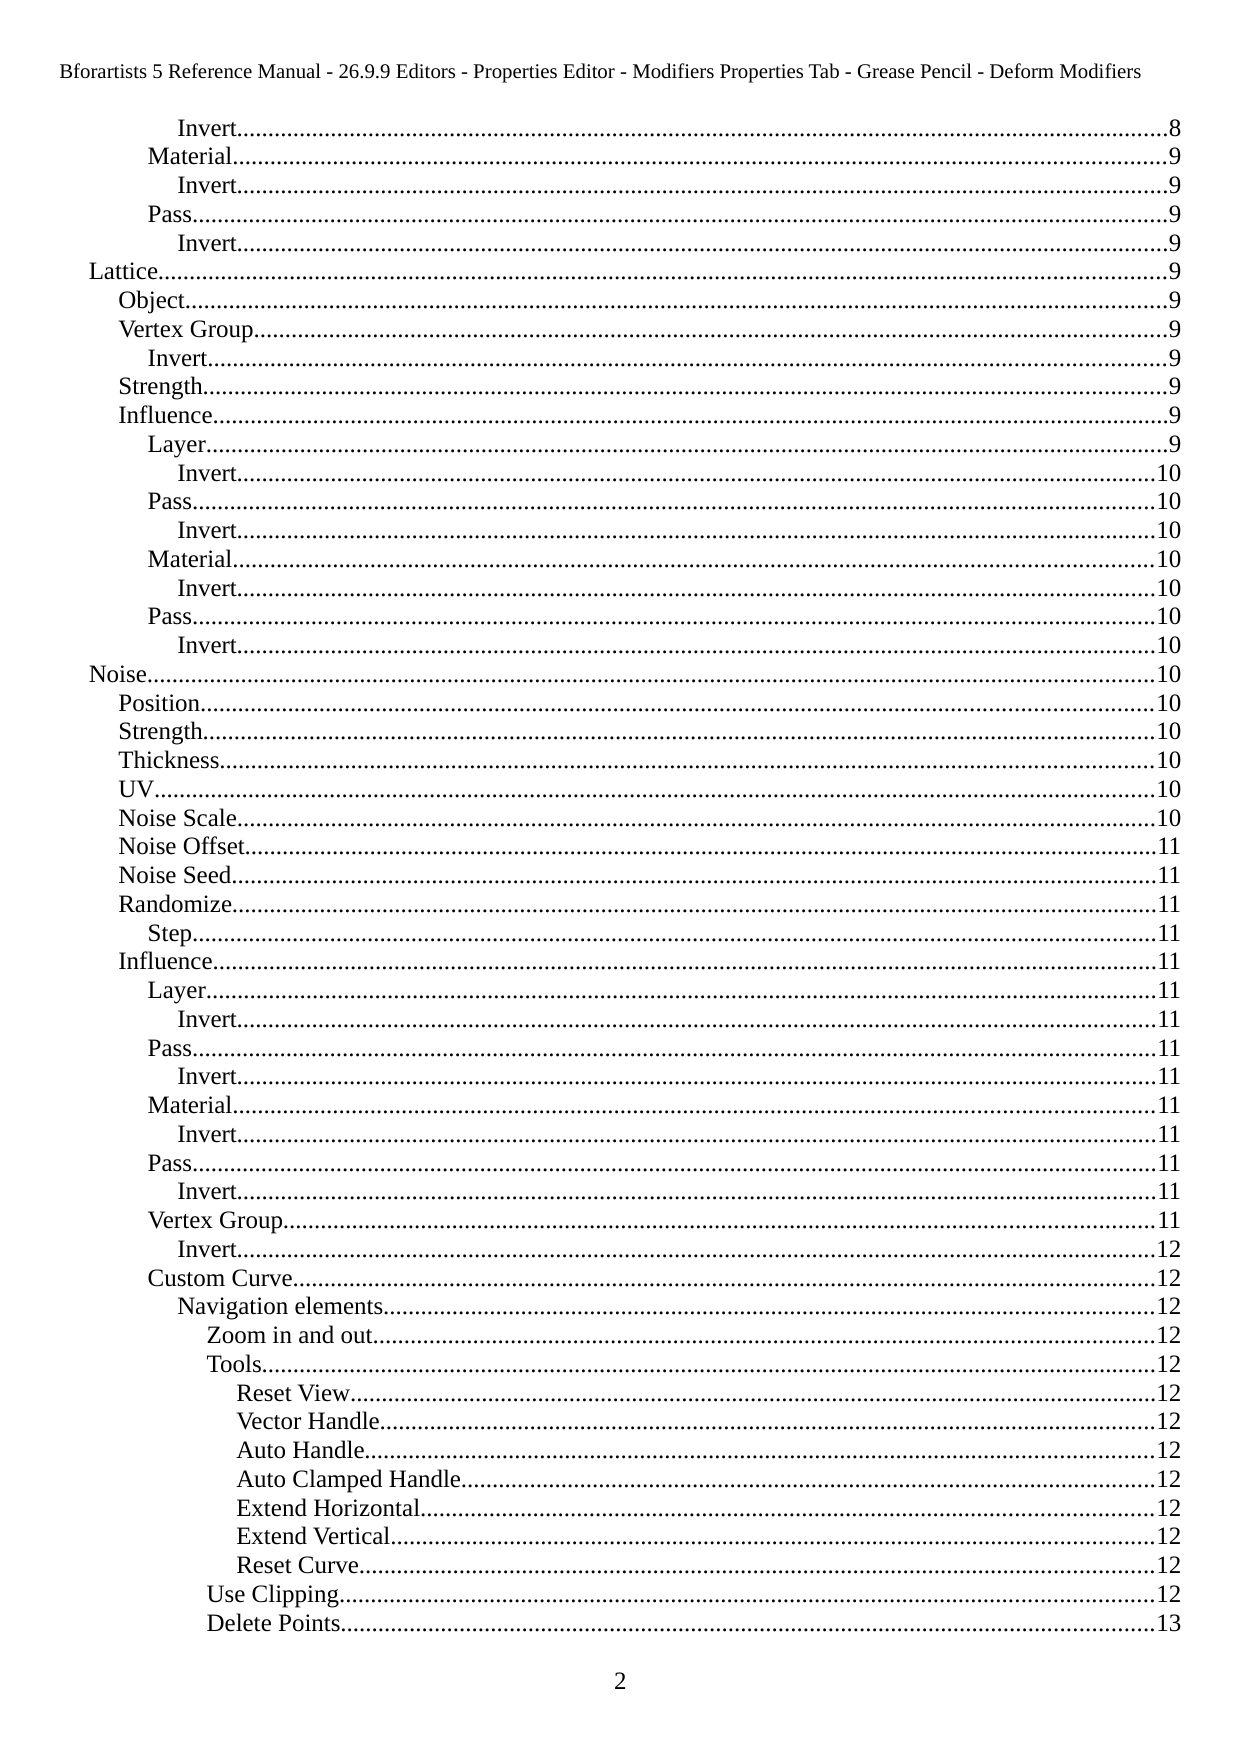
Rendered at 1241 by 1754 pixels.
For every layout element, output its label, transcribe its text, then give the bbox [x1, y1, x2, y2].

text Use Clipping 12 [206, 1579, 1181, 1608]
text Invert 9 [177, 170, 1181, 199]
text Lattice 9 [88, 256, 1181, 285]
text Reset Curve 12 [236, 1550, 1181, 1579]
text Strength 10 [118, 716, 1181, 745]
text Invert 11 [177, 1004, 1181, 1033]
text Invert 11 [177, 1061, 1181, 1090]
text Zoom in and out 12 [206, 1320, 1181, 1349]
text Invert 8 [177, 113, 1181, 141]
text Invert 11 [177, 1119, 1181, 1148]
text Material 11 [147, 1090, 1181, 1119]
text Navigation elements 12 [177, 1291, 1181, 1320]
text Randomize 11 [118, 889, 1181, 918]
text Auto Clamped Handle 12 [236, 1464, 1181, 1493]
text Vertex Group 11 [147, 1205, 1181, 1234]
text Influence 9 [118, 400, 1181, 429]
text Invert 10 [177, 458, 1181, 486]
text Thickness 10 [118, 745, 1181, 774]
text Extend Horizontal 12 [236, 1493, 1181, 1521]
text Extend Vertical 12 [236, 1521, 1181, 1550]
text Invert 10 [177, 515, 1181, 544]
text Tools 12 [206, 1349, 1181, 1378]
text Step 11 [147, 918, 1181, 946]
text Noise 10 [88, 659, 1181, 688]
text Invert 10 [177, 630, 1181, 659]
text Position 10 [118, 688, 1181, 716]
text Auto Handle 12 [236, 1435, 1181, 1464]
text Noise Offset 11 [118, 831, 1181, 860]
text UV 10 [118, 774, 1181, 803]
text Invert 12 [177, 1234, 1181, 1263]
text Custom Curve 12 [147, 1263, 1181, 1291]
text Pass 11 [147, 1148, 1181, 1176]
text Invert 9 [177, 228, 1181, 256]
text Layer 9 [147, 429, 1181, 458]
text Noise Scale 10 [118, 803, 1181, 831]
text Vertex Group 9 [118, 314, 1181, 343]
text Material 10 [147, 544, 1181, 573]
text Noise Seed 11 [118, 860, 1181, 889]
text Delete Points 13 [206, 1608, 1181, 1636]
text Pass 10 [147, 486, 1181, 515]
text Pass 10 [147, 601, 1181, 630]
text Invert 11 [177, 1176, 1181, 1205]
text Invert 10 [177, 573, 1181, 601]
text Object 9 [118, 285, 1181, 314]
text Vector Handle 12 [236, 1406, 1181, 1435]
text Material 9 [147, 141, 1181, 170]
text Invert 9 [147, 343, 1181, 371]
text Pass 9 [147, 199, 1181, 228]
text Pass 11 [147, 1033, 1181, 1061]
text Influence 11 [118, 946, 1181, 975]
text Strength 9 [118, 371, 1181, 400]
text Reset View 12 [236, 1378, 1181, 1406]
text Layer 11 [147, 975, 1181, 1004]
